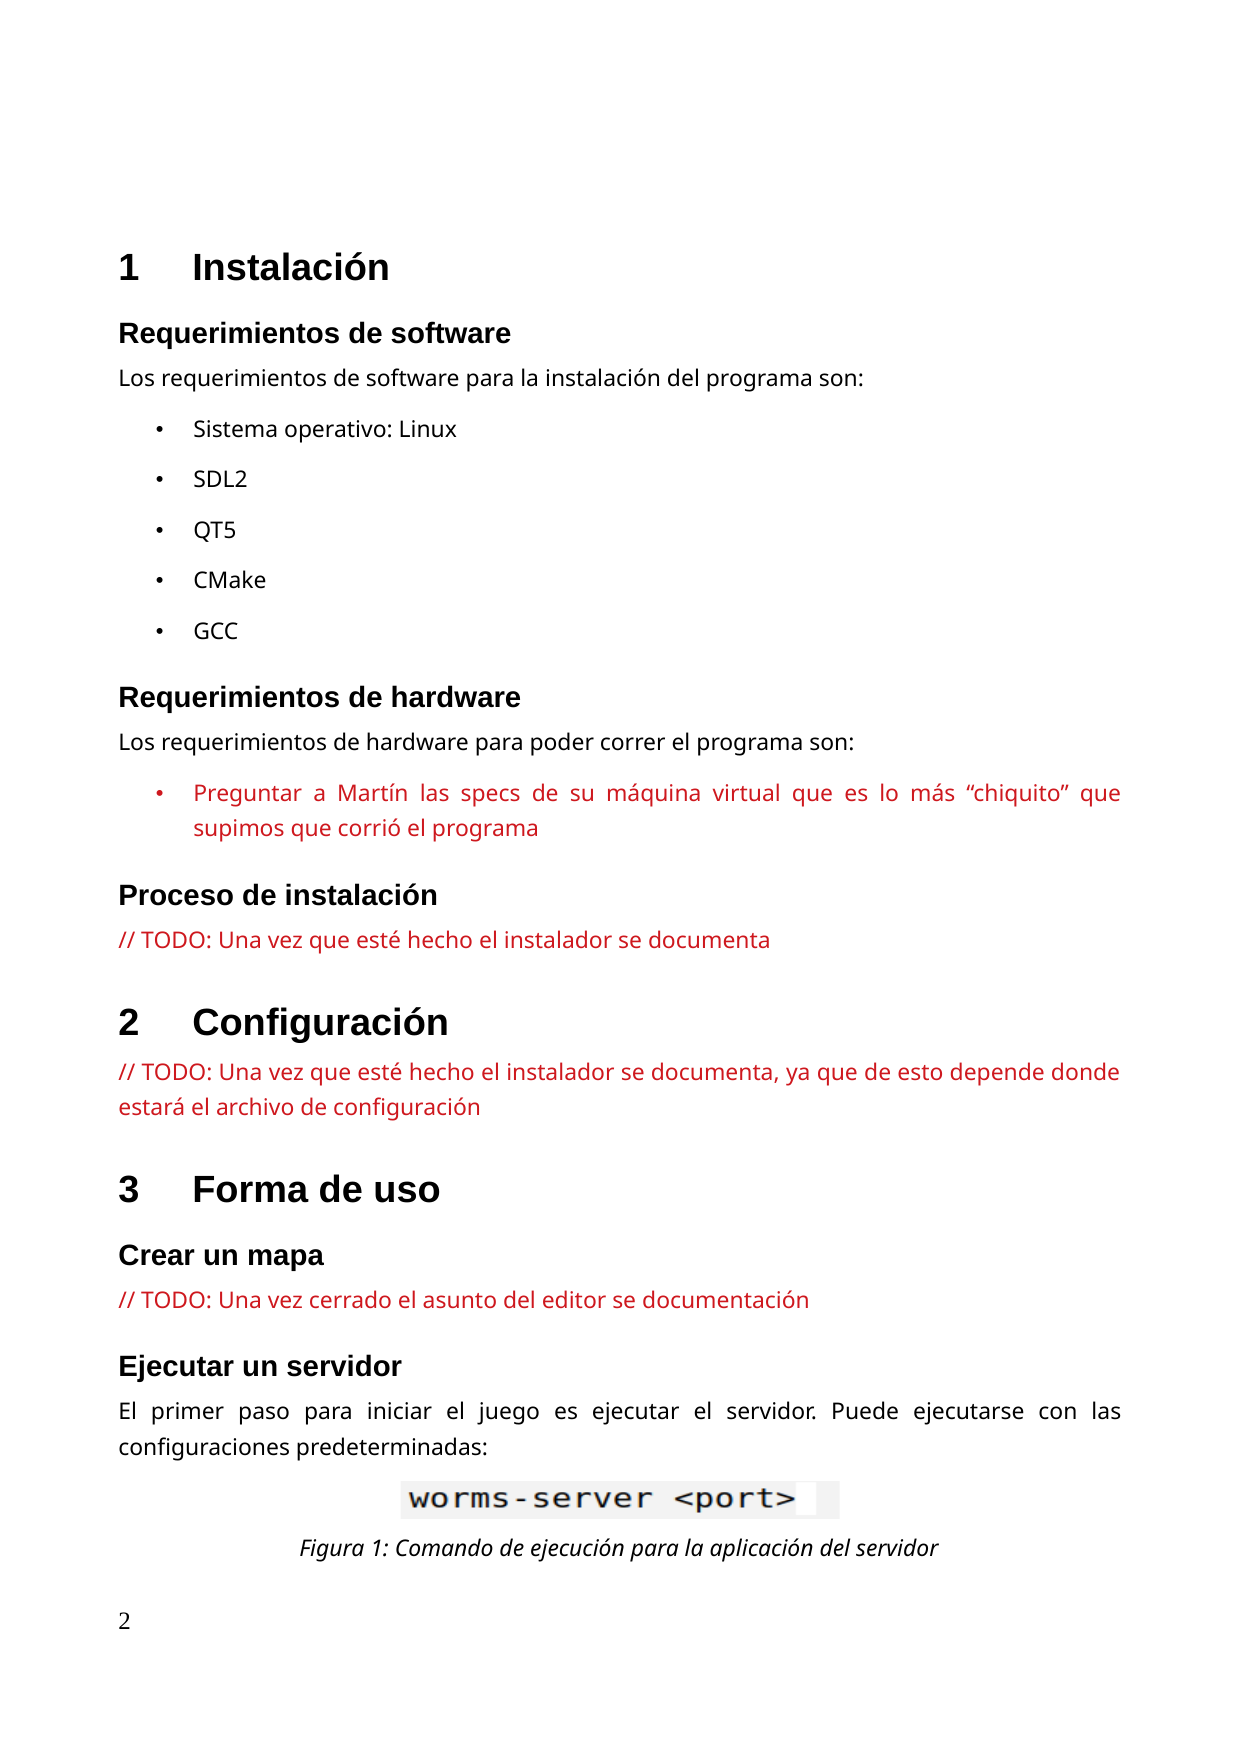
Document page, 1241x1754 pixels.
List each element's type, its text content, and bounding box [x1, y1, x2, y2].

list CMake [156, 564, 1122, 595]
text Figura 1: Comando de ejecución para la aplicación del servidor [118, 1532, 1122, 1563]
list Preguntar a Martín las specs de su máquina virtual que es lo más “chiquito” que supimos que corrió el programa [156, 776, 1122, 844]
subtitle Proceso de instalación [118, 877, 1122, 911]
subtitle Forma de uso [118, 1167, 1122, 1211]
subtitle Configuración [118, 999, 1122, 1043]
list SDL2 [156, 463, 1122, 494]
picture [400, 1481, 840, 1519]
list Sistema operativo: Linux [156, 412, 1122, 444]
list QT5 [156, 513, 1122, 545]
text // TODO: Una vez cerrado el asunto del editor se documentación [118, 1284, 1122, 1315]
text Los requerimientos de hardware para poder correr el programa son: [118, 726, 1122, 757]
subtitle Crear un mapa [118, 1238, 1122, 1271]
subtitle Ejecutar un servidor [118, 1349, 1122, 1383]
list GCC [156, 614, 1122, 646]
text El primer paso para iniciar el juego es ejecutar el servidor. Puede ejecutarse con las configuraciones predeterminadas: [118, 1395, 1122, 1462]
subtitle Instalación [118, 245, 1122, 289]
text Los requerimientos de software para la instalación del programa son: [118, 362, 1122, 393]
text // TODO: Una vez que esté hecho el instalador se documenta [118, 924, 1122, 955]
text // TODO: Una vez que esté hecho el instalador se documenta, ya que de esto depende donde estará el archivo de configuración [118, 1055, 1122, 1123]
subtitle Requerimientos de software [118, 316, 1122, 349]
subtitle Requerimientos de hardware [118, 680, 1122, 713]
